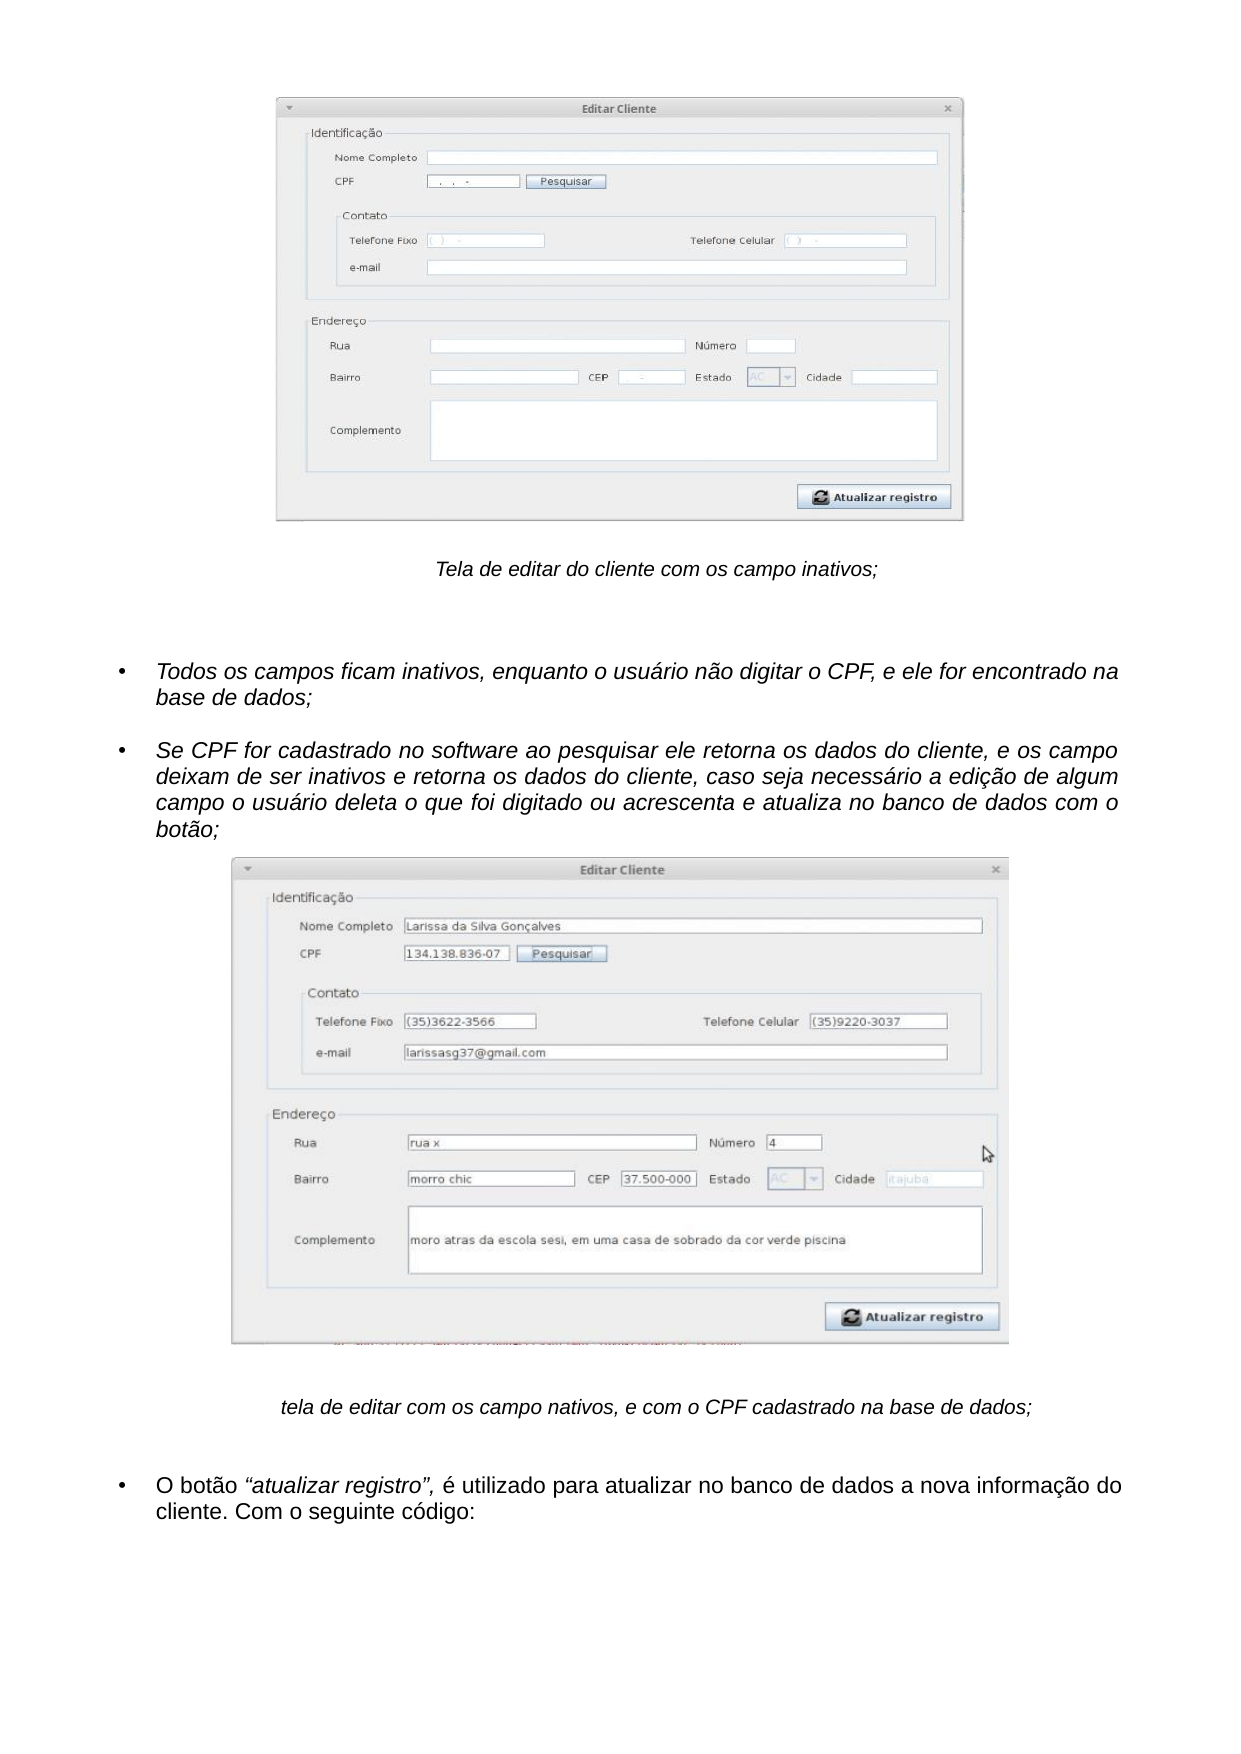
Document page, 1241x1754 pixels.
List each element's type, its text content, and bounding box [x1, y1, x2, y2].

list O botão “atualizar registro”, é utilizado para atualizar no banco de dados a nova informação do cliente. Com o seguinte código: [118, 1472, 1122, 1524]
picture [275, 97, 965, 522]
list Tela de editar do cliente com os campo inativos; [193, 557, 1122, 581]
list Todos os campos ficam inativos, enquanto o usuário não digitar o CPF, e ele for encontrado na base de dados; [118, 658, 1122, 710]
list tela de editar com os campo nativos, e com o CPF cadastrado na base de dados; [193, 1395, 1122, 1419]
list Se CPF for cadastrado no software ao pesquisar ele retorna os dados do cliente, e os campo deixam de ser inativos e retorna os dados do cliente, caso seja necessário a edição de algum campo o usuário deleta o que foi digitado ou acrescenta e atualiza no banco de dados com o botão; [118, 737, 1122, 842]
picture [231, 857, 1009, 1345]
